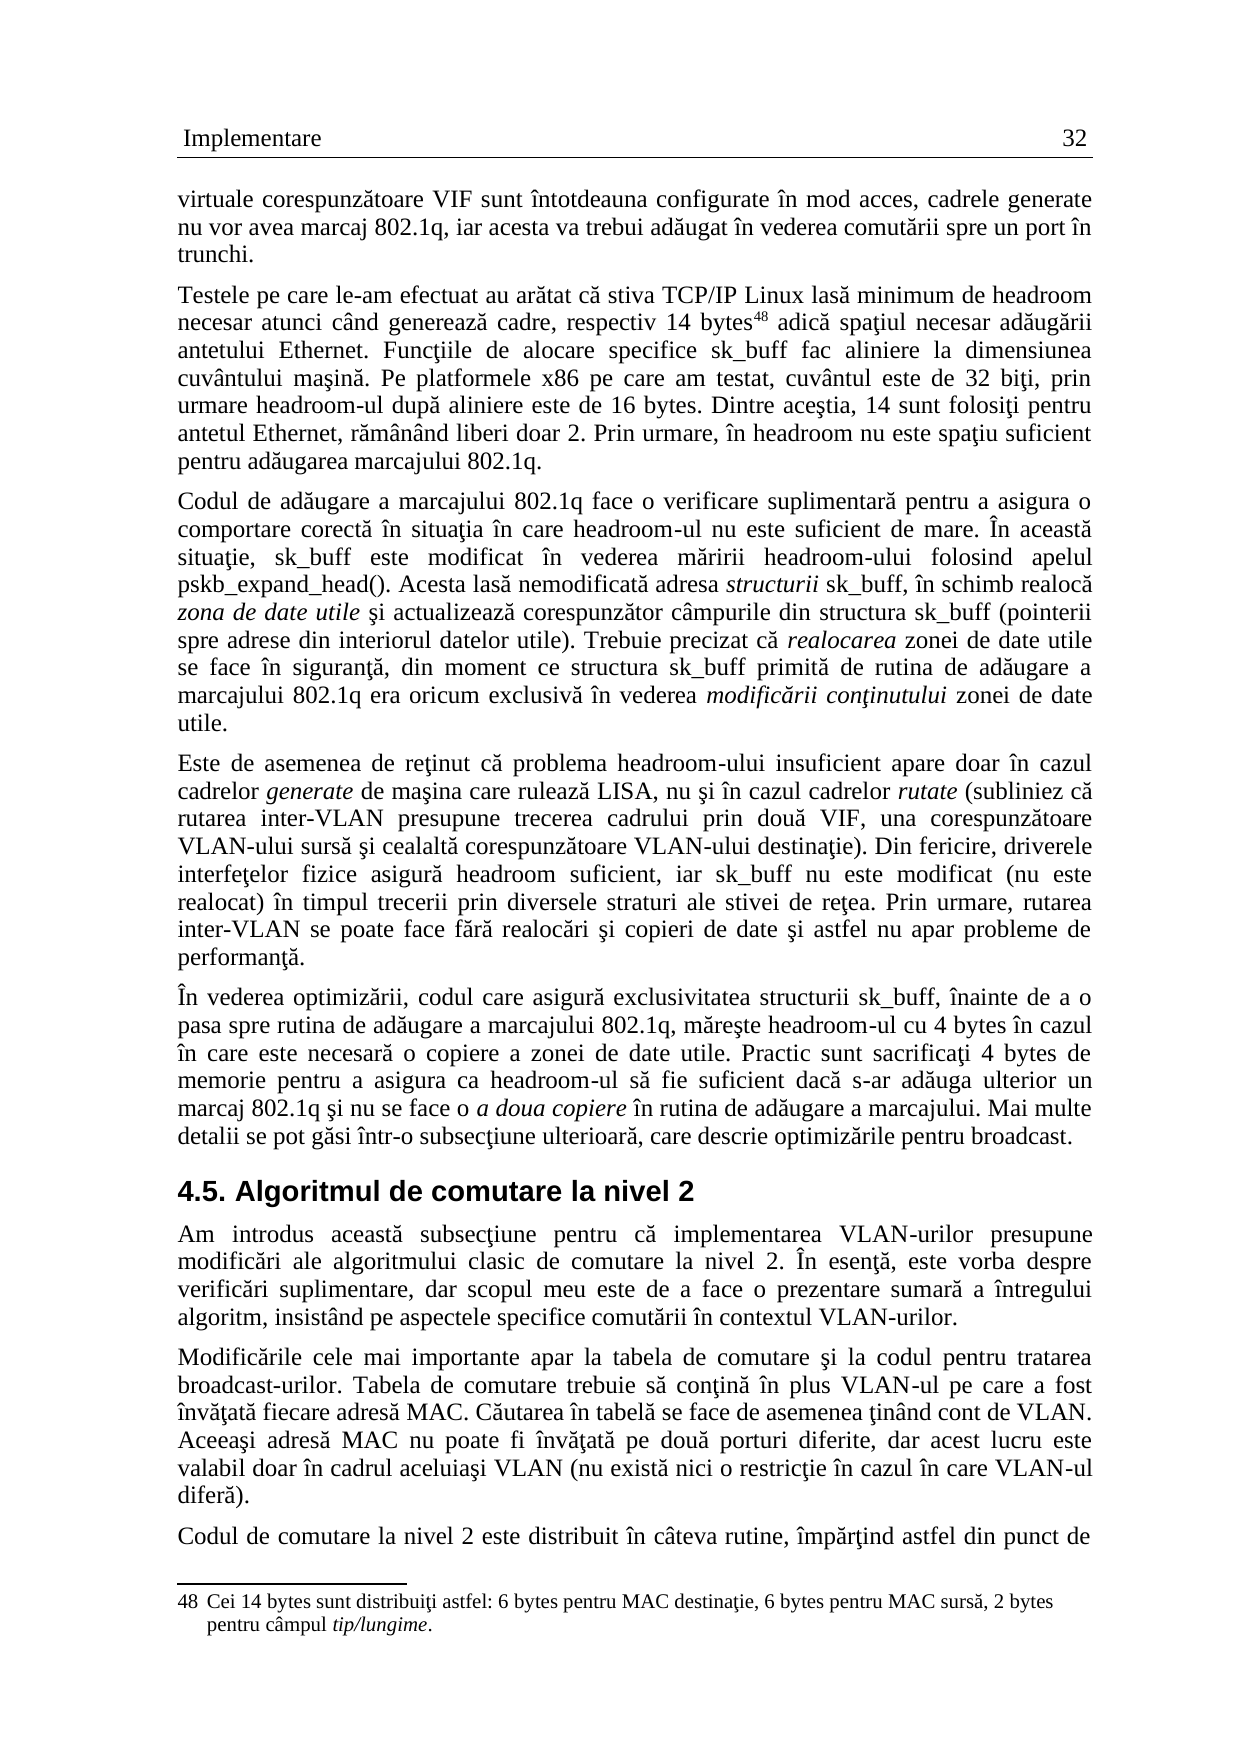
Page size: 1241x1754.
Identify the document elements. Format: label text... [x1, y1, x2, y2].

text virtuale corespunzătoare VIF sunt întotdeauna configurate în mod acces, cadrele generate nu vor avea marcaj 802.1q, iar acesta va trebui adăugat în vederea comutării spre un port în trunchi. [177, 185, 1093, 268]
text Cei 14 bytes sunt distribuiţi astfel: 6 bytes pentru MAC destinaţie, 6 bytes pentru MAC sursă, 2 bytes pentru câmpul tip/lungime. [177, 1590, 1093, 1636]
text Am introdus această subsecţiune pentru că implementarea VLAN‑urilor presupune modificări ale algoritmului clasic de comutare la nivel 2. În esenţă, este vorba despre verificări suplimentare, dar scopul meu este de a face o prezentare sumară a întregului algoritm, insistând pe aspectele specifice comutării în contextul VLAN‑urilor. [177, 1220, 1093, 1331]
subtitle Algoritmul de comutare la nivel 2 [177, 1174, 1093, 1207]
text Codul de comutare la nivel 2 este distribuit în câteva rutine, împărţind astfel din punct de [177, 1522, 1093, 1549]
text Modificările cele mai importante apar la tabela de comutare şi la codul pentru tratarea broadcast‑urilor. Tabela de comutare trebuie să conţină în plus VLAN‑ul pe care a fost învăţată fiecare adresă MAC. Căutarea în tabelă se face de asemenea ţinând cont de VLAN. Aceeaşi adresă MAC nu poate fi învăţată pe două porturi diferite, dar acest lucru este valabil doar în cadrul aceluiaşi VLAN (nu există nici o restricţie în cazul în care VLAN‑ul diferă). [177, 1343, 1093, 1509]
text În vederea optimizării, codul care asigură exclusivitatea structurii sk_buff, înainte de a o pasa spre rutina de adăugare a marcajului 802.1q, măreşte headroom‑ul cu 4 bytes în cazul în care este necesară o copiere a zonei de date utile. Practic sunt sacrificaţi 4 bytes de memorie pentru a asigura ca headroom‑ul să fie suficient dacă s‑ar adăuga ulterior un marcaj 802.1q şi nu se face o a doua copiere în rutina de adăugare a marcajului. Mai multe detalii se pot găsi într‑o subsecţiune ulterioară, care descrie optimizările pentru broadcast. [177, 983, 1093, 1149]
text Codul de adăugare a marcajului 802.1q face o verificare suplimentară pentru a asigura o comportare corectă în situaţia în care headroom‑ul nu este suficient de mare. În această situaţie, sk_buff este modificat în vederea măririi headroom‑ului folosind apelul pskb_expand_head(). Acesta lasă nemodificată adresa structurii sk_buff, în schimb realocă zona de date utile şi actualizează corespunzător câmpurile din structura sk_buff (pointerii spre adrese din interiorul datelor utile). Trebuie precizat că realocarea zonei de date utile se face în siguranţă, din moment ce structura sk_buff primită de rutina de adăugare a marcajului 802.1q era oricum exclusivă în vederea modificării conţinutului zonei de date utile. [177, 487, 1093, 737]
text Este de asemenea de reţinut că problema headroom‑ului insuficient apare doar în cazul cadrelor generate de maşina care rulează LISA, nu şi în cazul cadrelor rutate (subliniez că rutarea inter‑VLAN presupune trecerea cadrului prin două VIF, una corespunzătoare VLAN‑ului sursă şi cealaltă corespunzătoare VLAN‑ului destinaţie). Din fericire, driverele interfeţelor fizice asigură headroom suficient, iar sk_buff nu este modificat (nu este realocat) în timpul trecerii prin diversele straturi ale stivei de reţea. Prin urmare, rutarea inter‑VLAN se poate face fără realocări şi copieri de date şi astfel nu apar probleme de performanţă. [177, 749, 1093, 971]
text Testele pe care le‑am efectuat au arătat că stiva TCP/IP Linux lasă minimum de headroom necesar atunci când generează cadre, respectiv 14 bytes adică spaţiul necesar adăugării antetului Ethernet. Funcţiile de alocare specifice sk_buff fac aliniere la dimensiunea cuvântului maşină. Pe platformele x86 pe care am testat, cuvântul este de 32 biţi, prin urmare headroom‑ul după aliniere este de 16 bytes. Dintre aceştia, 14 sunt folosiţi pentru antetul Ethernet, rămânând liberi doar 2. Prin urmare, în headroom nu este spaţiu suficient pentru adăugarea marcajului 802.1q. [177, 281, 1093, 475]
